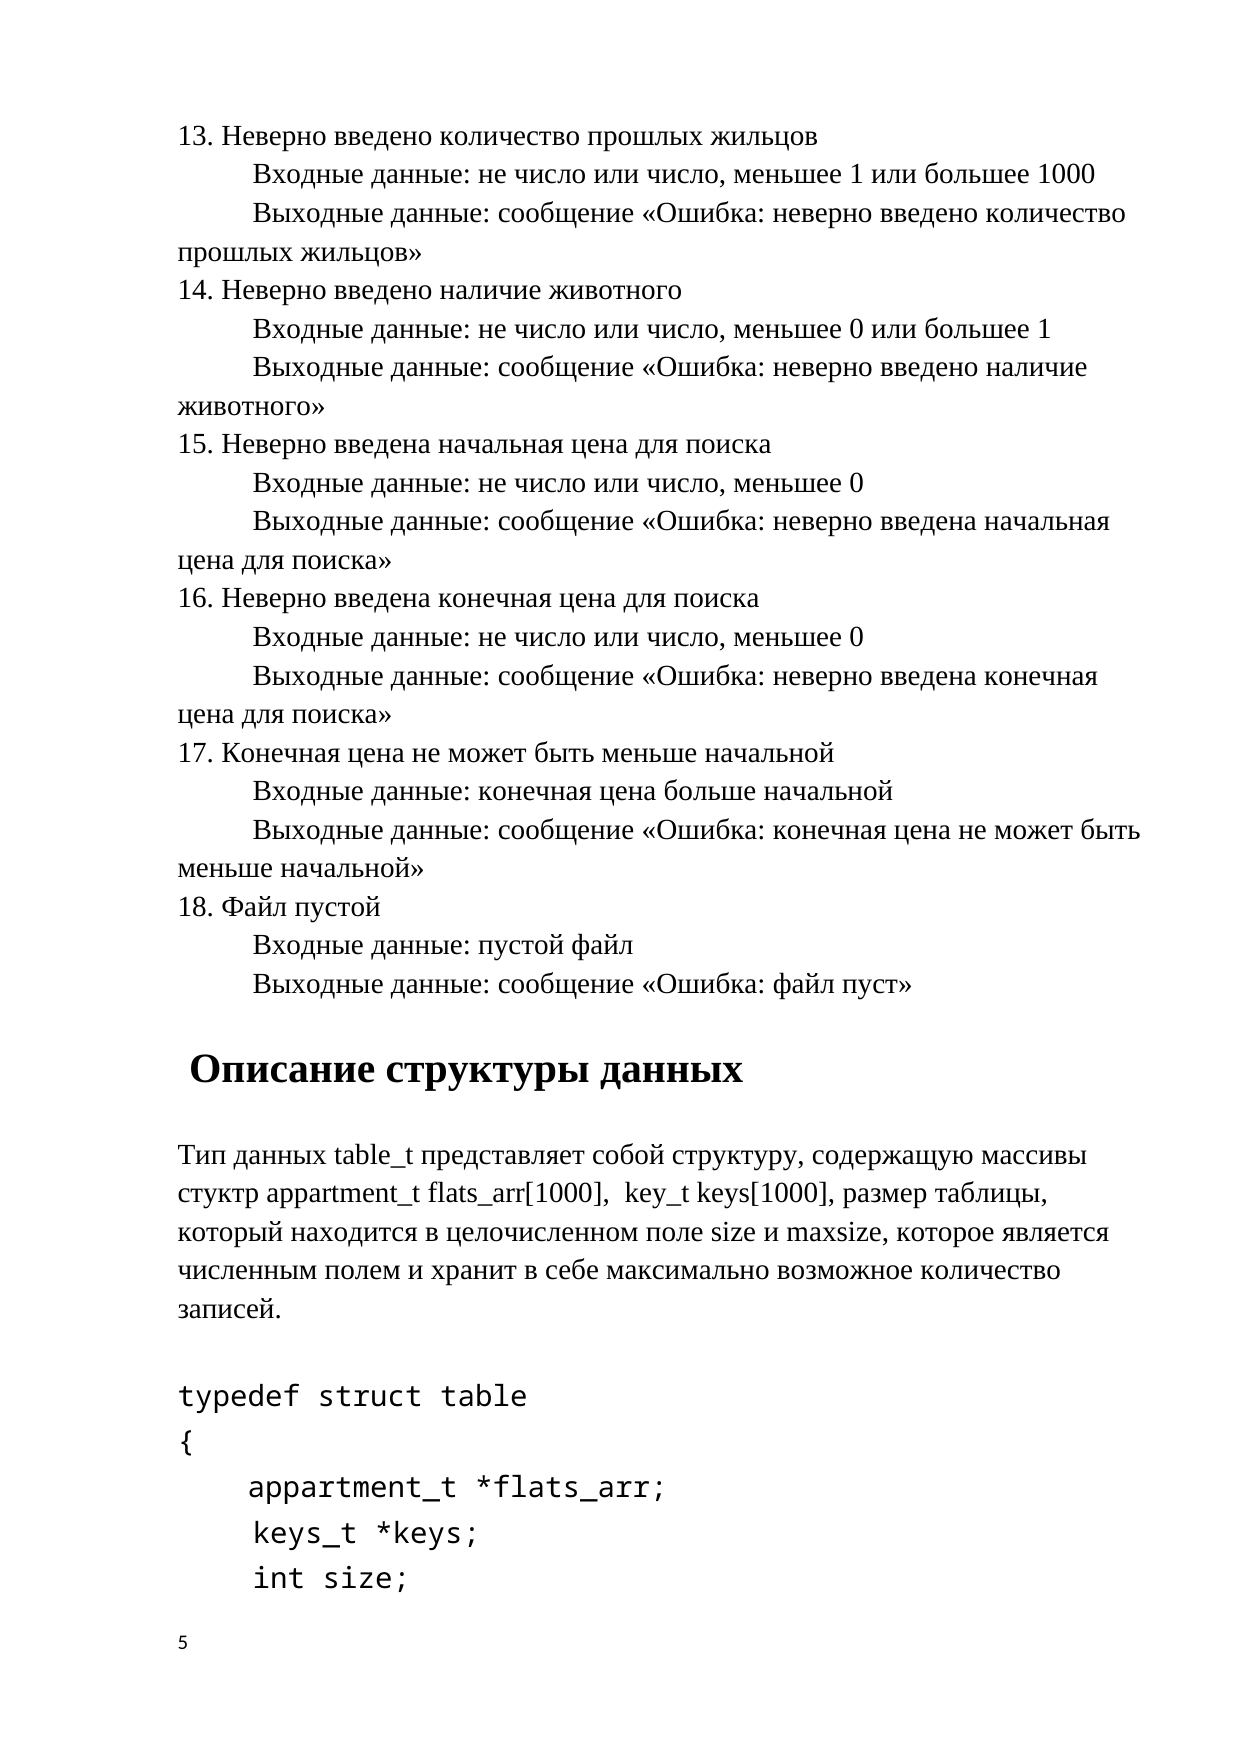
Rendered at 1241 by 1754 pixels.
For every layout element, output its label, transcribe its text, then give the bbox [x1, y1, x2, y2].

list 13. Неверно введено количество прошлых жильцов [177, 118, 1152, 152]
list Входные данные: не число или число, меньшее 0 [177, 619, 1152, 653]
list Выходные данные: сообщение «Ошибка: неверно введено количество прошлых жильцов» [177, 195, 1152, 267]
list Выходные данные: сообщение «Ошибка: неверно введено наличие животного» [177, 349, 1152, 421]
list Выходные данные: сообщение «Ошибка: неверно введена начальная цена для поиска» [177, 503, 1152, 576]
text keys_t *keys; [177, 1512, 1152, 1552]
text typedef struct table [177, 1375, 1152, 1415]
list Входные данные: пустой файл [177, 927, 1152, 961]
list 15. Неверно введена начальная цена для поиска [177, 426, 1152, 460]
text appartment_t *flats_arr; [177, 1466, 1152, 1506]
list 14. Неверно введено наличие животного [177, 272, 1152, 306]
list 18. Файл пустой [177, 889, 1152, 922]
list 17. Конечная цена не может быть меньше начальной [177, 735, 1152, 768]
text int size; [177, 1558, 1152, 1597]
list Входные данные: не число или число, меньшее 0 или большее 1 [177, 311, 1152, 344]
text { [177, 1421, 1152, 1460]
text Тип данных table_t представляет собой структуру, содержащую массивы стуктр appartment_t flats_arr[1000], key_t keys[1000], размер таблицы, который находится в целочисленном поле size и maxsize, которое является численным полем и хранит в себе максимально возможное количество записей. [177, 1137, 1152, 1324]
list Входные данные: не число или число, меньшее 0 [177, 465, 1152, 498]
list 16. Неверно введена конечная цена для поиска [177, 581, 1152, 614]
list Описание структуры данных [189, 1043, 1152, 1091]
list Входные данные: конечная цена больше начальной [177, 773, 1152, 807]
list Выходные данные: сообщение «Ошибка: конечная цена не может быть меньше начальной» [177, 812, 1152, 884]
list Входные данные: не число или число, меньшее 1 или большее 1000 [177, 157, 1152, 190]
list Выходные данные: сообщение «Ошибка: неверно введена конечная цена для поиска» [177, 658, 1152, 730]
list Выходные данные: сообщение «Ошибка: файл пуст» [177, 966, 1152, 999]
